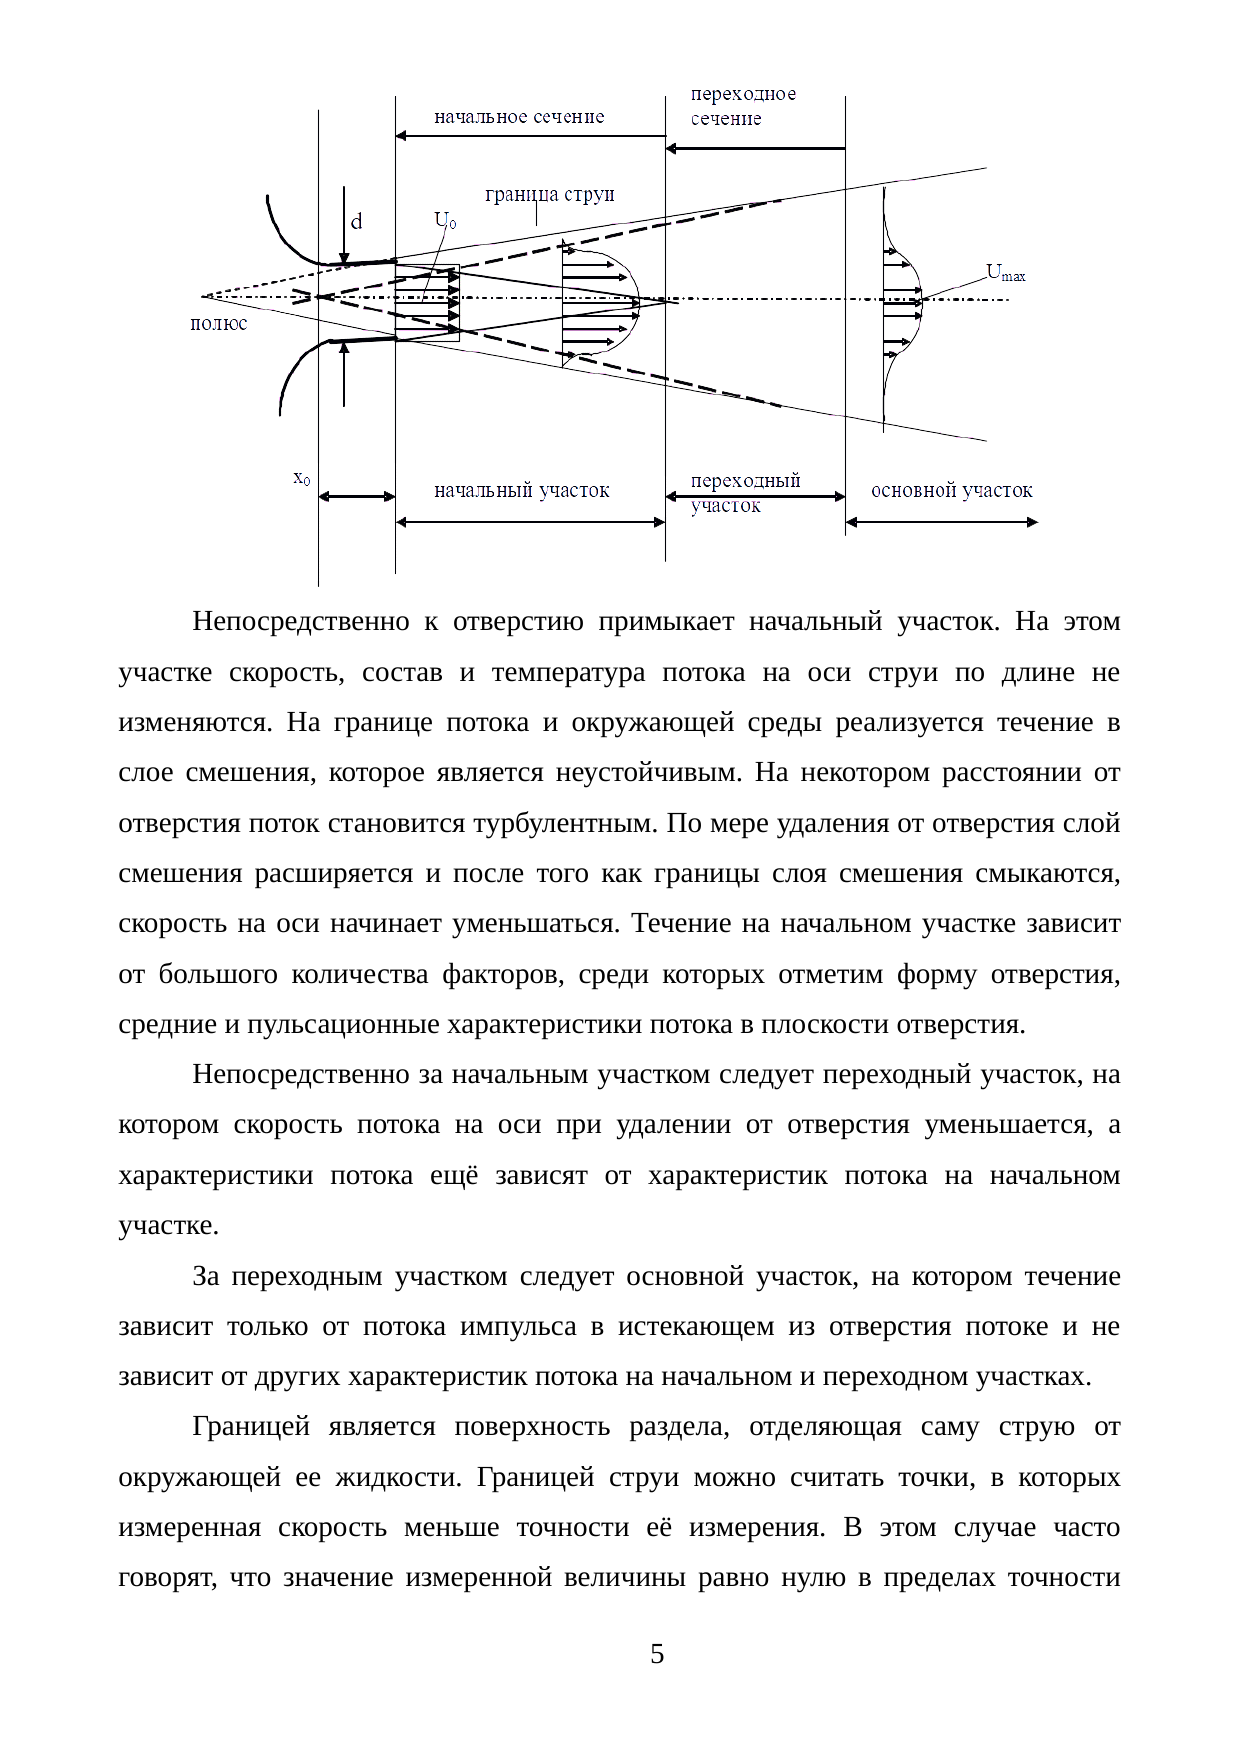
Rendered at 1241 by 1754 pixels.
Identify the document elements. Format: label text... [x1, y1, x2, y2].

text Непосредственно к отверстию примыкает начальный участок. На этом участке скорость, состав и температура потока на оси струи по длине не изменяются. На границе потока и окружающей среды реализуется течение в слое смешения, которое является неустойчивым. На некотором расстоянии от отверстия поток становится турбулентным. По мере удаления от отверстия слой смешения расширяется и после того как границы слоя смешения смыкаются, скорость на оси начинает уменьшаться. Течение на начальном участке зависит от большого количества факторов, среди которых отметим форму отверстия, средние и пульсационные характеристики потока в плоскости отверстия. [118, 603, 1122, 1039]
text Непосредственно за начальным участком следует переходный участок, на котором скорость потока на оси при удалении от отверстия уменьшается, а характеристики потока ещё зависят от характеристик потока на начальном участке. [118, 1056, 1122, 1241]
text Границей является поверхность раздела, отделяющая саму струю от окружающей ее жидкости. Границей струи можно считать точки, в которых измеренная скорость меньше точности её измерения. В этом случае часто говорят, что значение измеренной величины равно нулю в пределах точности [118, 1408, 1122, 1593]
text За переходным участком следует основной участок, на котором течение зависит только от потока импульса в истекающем из отверстия потоке и не зависит от других характеристик потока на начальном и переходном участках. [118, 1258, 1122, 1392]
